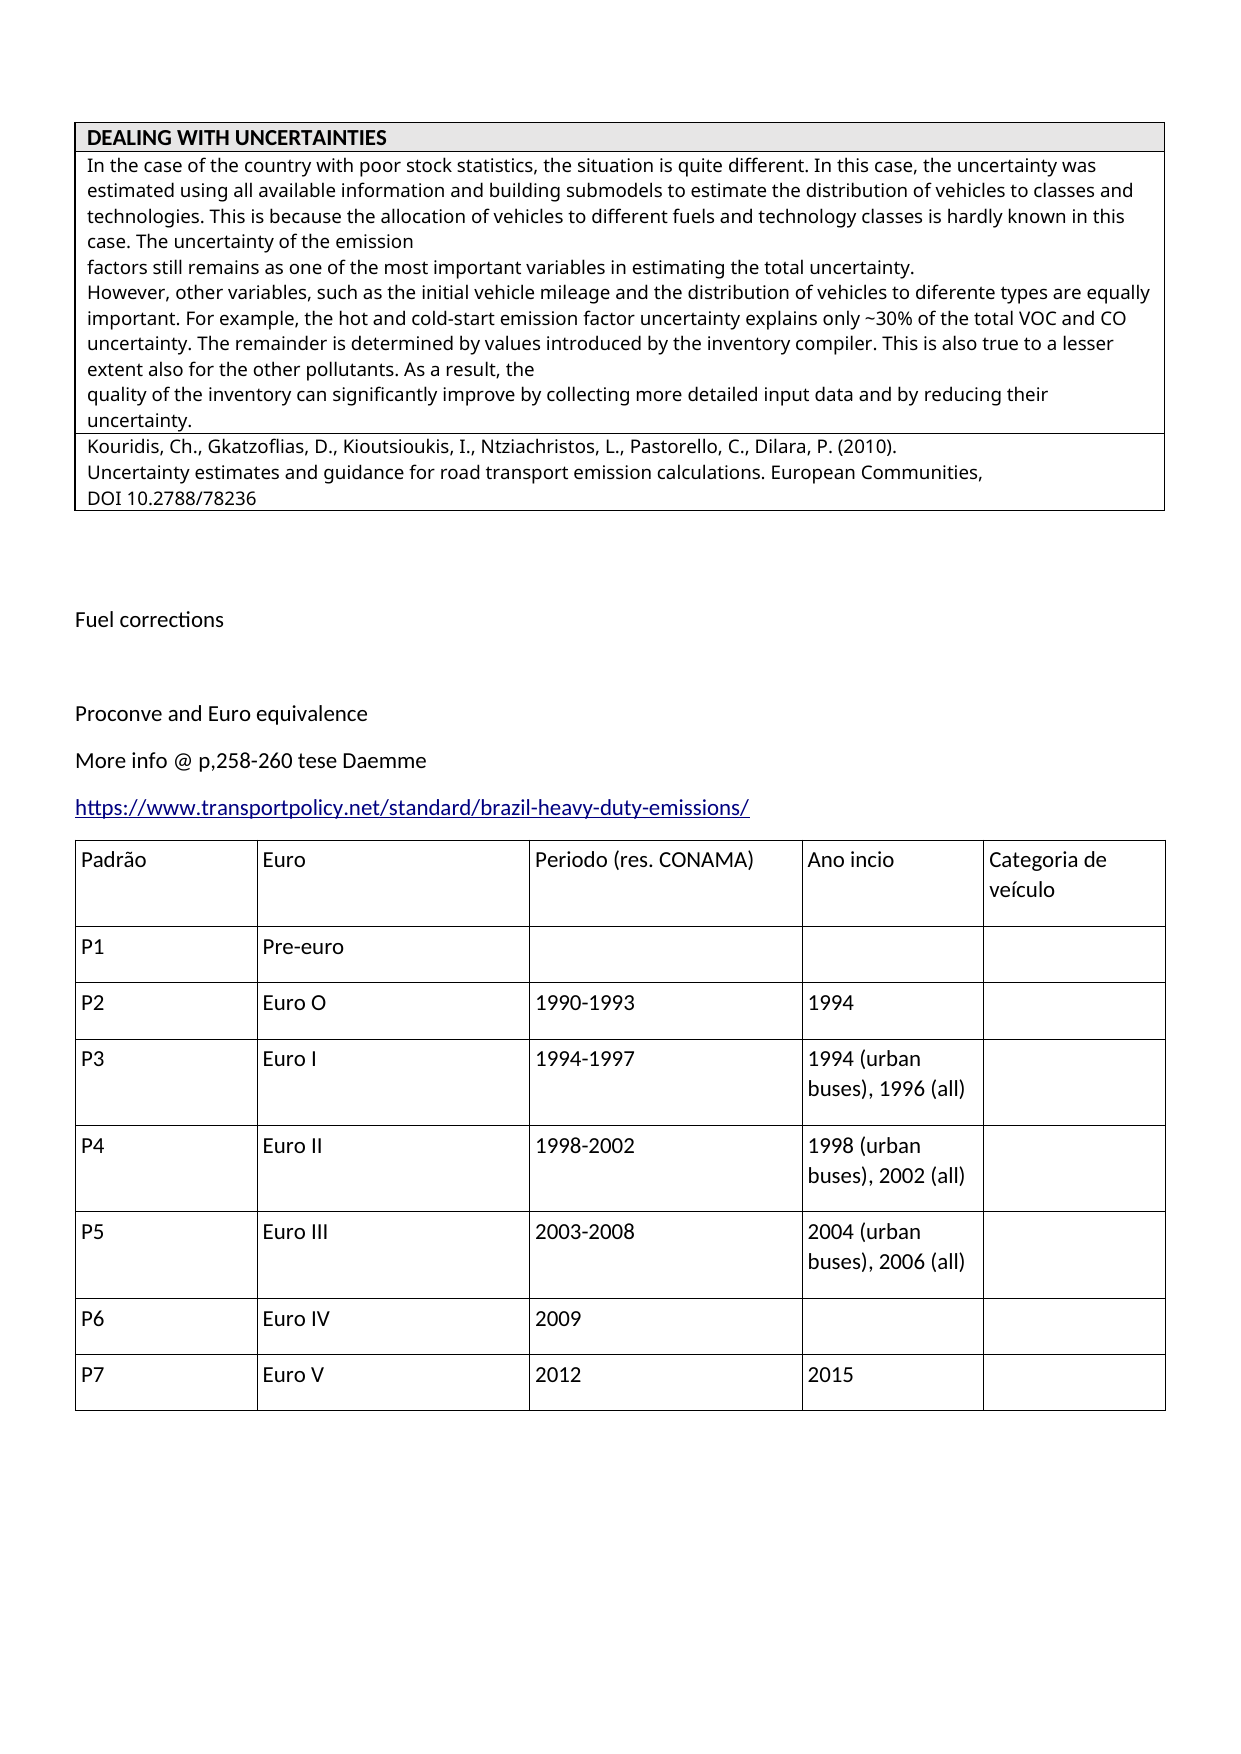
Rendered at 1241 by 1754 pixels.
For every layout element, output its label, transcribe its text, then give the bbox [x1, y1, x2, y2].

table_cell P3 [76, 1040, 257, 1125]
table_cell P2 [76, 983, 257, 1038]
table_cell 2003-2008 [530, 1212, 802, 1298]
table_cell Euro O [258, 983, 529, 1038]
table_cell 2009 [530, 1299, 802, 1354]
table_cell [984, 1212, 1165, 1298]
table_cell [803, 927, 983, 982]
table_cell 1990-1993 [530, 983, 802, 1038]
table_cell P5 [76, 1212, 257, 1298]
table_cell [984, 983, 1165, 1038]
table_header Padrão [76, 841, 257, 926]
text Fuel corrections [75, 605, 1165, 633]
table_cell Euro II [258, 1126, 529, 1211]
table_cell Euro V [258, 1355, 529, 1410]
table_cell 1994-1997 [530, 1040, 802, 1125]
text Proconve and Euro equivalence [75, 699, 1165, 727]
text More info @ p,258-260 tese Daemme [75, 746, 1165, 774]
table_cell 2012 [530, 1355, 802, 1410]
table_cell P1 [76, 927, 257, 982]
table_cell P4 [76, 1126, 257, 1211]
table_cell Euro I [258, 1040, 529, 1125]
table_cell 1998 (urban buses), 2002 (all) [803, 1126, 983, 1211]
table_cell 2015 [803, 1355, 983, 1410]
table_header Categoria de veículo [984, 841, 1165, 926]
table_cell P7 [76, 1355, 257, 1410]
table_header DEALING WITH UNCERTAINTIES [76, 123, 1164, 151]
table_cell 1994 (urban buses), 1996 (all) [803, 1040, 983, 1125]
text https://www.transportpolicy.net/standard/brazil-heavy-duty-emissions/ [75, 793, 1165, 821]
table_cell P6 [76, 1299, 257, 1354]
table_cell Euro III [258, 1212, 529, 1298]
table_cell [984, 1126, 1165, 1211]
table_cell [530, 927, 802, 982]
table_cell [984, 927, 1165, 982]
table_cell 1998-2002 [530, 1126, 802, 1211]
table_header Periodo (res. CONAMA) [530, 841, 802, 926]
table_cell In the case of the country with poor stock statistics, the situation is quite different. In this case, the uncertainty was estimated using all available information and building submodels to estimate the distribution of vehicles to classes and technologies. This is because the allocation of vehicles to different fuels and technology classes is hardly known in this case. The uncertainty of the emission factors still remains as one of the most important variables in estimating the total uncertainty. However, other variables, such as the initial vehicle mileage and the distribution of vehicles to diferente types are equally important. For example, the hot and cold-start emission factor uncertainty explains only ~30% of the total VOC and CO uncertainty. The remainder is determined by values introduced by the inventory compiler. This is also true to a lesser extent also for the other pollutants. As a result, the quality of the inventory can significantly improve by collecting more detailed input data and by reducing their uncertainty. [76, 152, 1164, 433]
table_cell Kouridis, Ch., Gkatzoflias, D., Kioutsioukis, I., Ntziachristos, L., Pastorello, C., Dilara, P. (2010). Uncertainty estimates and guidance for road transport emission calculations. European Communities, DOI 10.2788/78236 [76, 434, 1164, 510]
table_cell 1994 [803, 983, 983, 1038]
table_header Euro [258, 841, 529, 926]
table_header Ano incio [803, 841, 983, 926]
table_cell Euro IV [258, 1299, 529, 1354]
table_cell [984, 1299, 1165, 1354]
table_cell [803, 1299, 983, 1354]
table_cell [984, 1040, 1165, 1125]
table_cell Pre-euro [258, 927, 529, 982]
table_cell [984, 1355, 1165, 1410]
table_cell 2004 (urban buses), 2006 (all) [803, 1212, 983, 1298]
